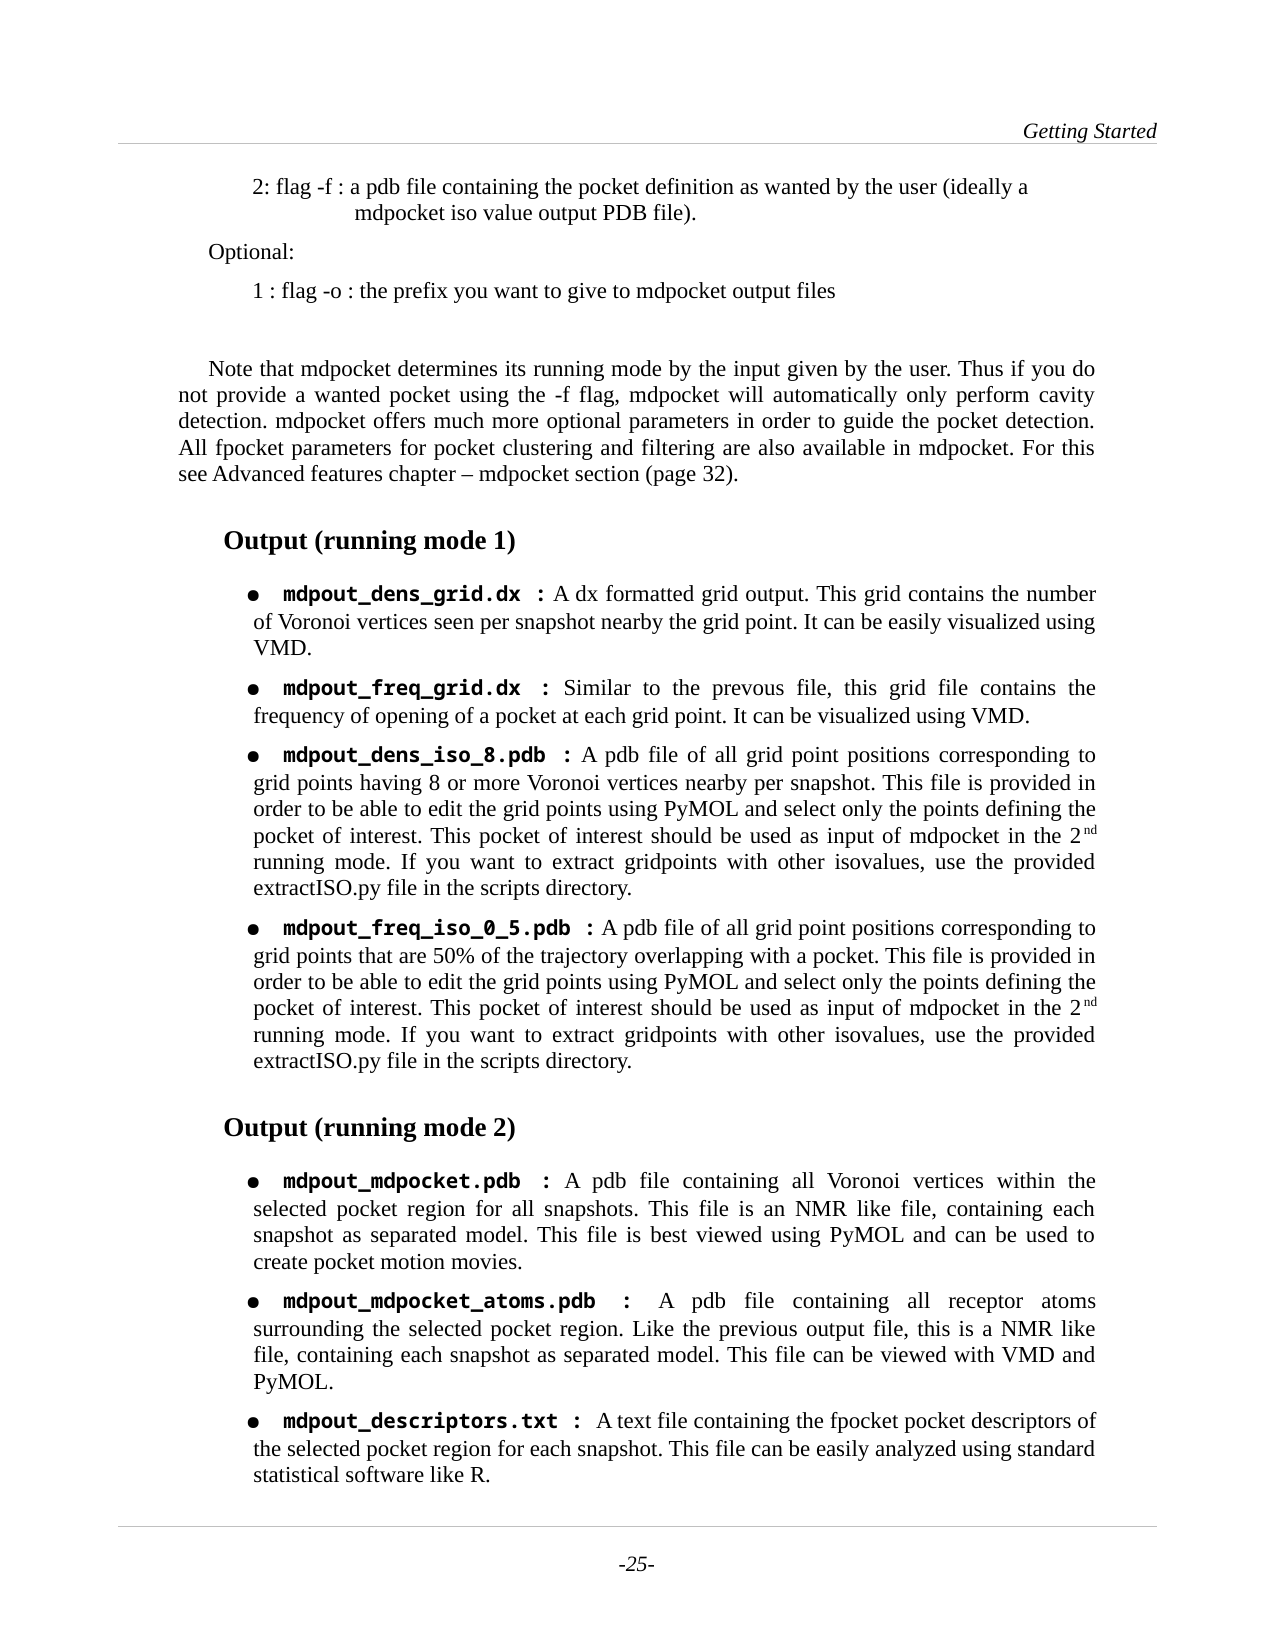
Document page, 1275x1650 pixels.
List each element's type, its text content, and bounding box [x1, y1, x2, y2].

subtitle Output (running mode 1) [223, 524, 1157, 556]
list mdpout_freq_grid.dx : Similar to the prevous file, this grid file contains the frequency of opening of a pocket at each grid point. It can be visualized using VMD. [216, 673, 1097, 728]
list mdpout_mdpocket.pdb : A pdb file containing all Voronoi vertices within the selected pocket region for all snapshots. This file is an NMR like file, containing each snapshot as separated model. This file is best viewed using PyMOL and can be used to create pocket motion movies. [216, 1167, 1097, 1274]
text Optional: [178, 238, 1097, 264]
list mdpout_descriptors.txt : A text file containing the fpocket pocket descriptors of the selected pocket region for each snapshot. This file can be easily analyzed using standard statistical software like R. [216, 1407, 1097, 1488]
text 1 : flag -o : the prefix you want to give to mdpocket output files [178, 277, 1097, 303]
subtitle Output (running mode 2) [223, 1111, 1157, 1143]
text 2: flag -f : a pdb file containing the pocket definition as wanted by the user (ideally a mdpocket iso value output PDB file). [178, 173, 1097, 226]
list mdpout_dens_iso_8.pdb : A pdb file of all grid point positions corresponding to grid points having 8 or more Voronoi vertices nearby per snapshot. This file is provided in order to be able to edit the grid points using PyMOL and select only the points defining the pocket of interest. This pocket of interest should be used as input of mdpocket in the 2nd running mode. If you want to extract gridpoints with other isovalues, use the provided extractISO.py file in the scripts directory. [216, 741, 1097, 901]
list mdpout_freq_iso_0_5.pdb : A pdb file of all grid point positions corresponding to grid points that are 50% of the trajectory overlapping with a pocket. This file is provided in order to be able to edit the grid points using PyMOL and select only the points defining the pocket of interest. This pocket of interest should be used as input of mdpocket in the 2nd running mode. If you want to extract gridpoints with other isovalues, use the provided extractISO.py file in the scripts directory. [216, 913, 1097, 1073]
text Note that mdpocket determines its running mode by the input given by the user. Thus if you do not provide a wanted pocket using the -f flag, mdpocket will automatically only perform cavity detection. mdpocket offers much more optional parameters in order to guide the pocket detection. All fpocket parameters for pocket clustering and filtering are also available in mdpocket. For this see Advanced features chapter – mdpocket section (page 34). [178, 355, 1097, 486]
list mdpout_dens_grid.dx : A dx formatted grid output. This grid contains the number of Voronoi vertices seen per snapshot nearby the grid point. It can be easily visualized using VMD. [216, 579, 1097, 661]
list mdpout_mdpocket_atoms.pdb : A pdb file containing all receptor atoms surrounding the selected pocket region. Like the previous output file, this is a NMR like file, containing each snapshot as separated model. This file can be viewed with VMD and PyMOL. [216, 1287, 1097, 1394]
